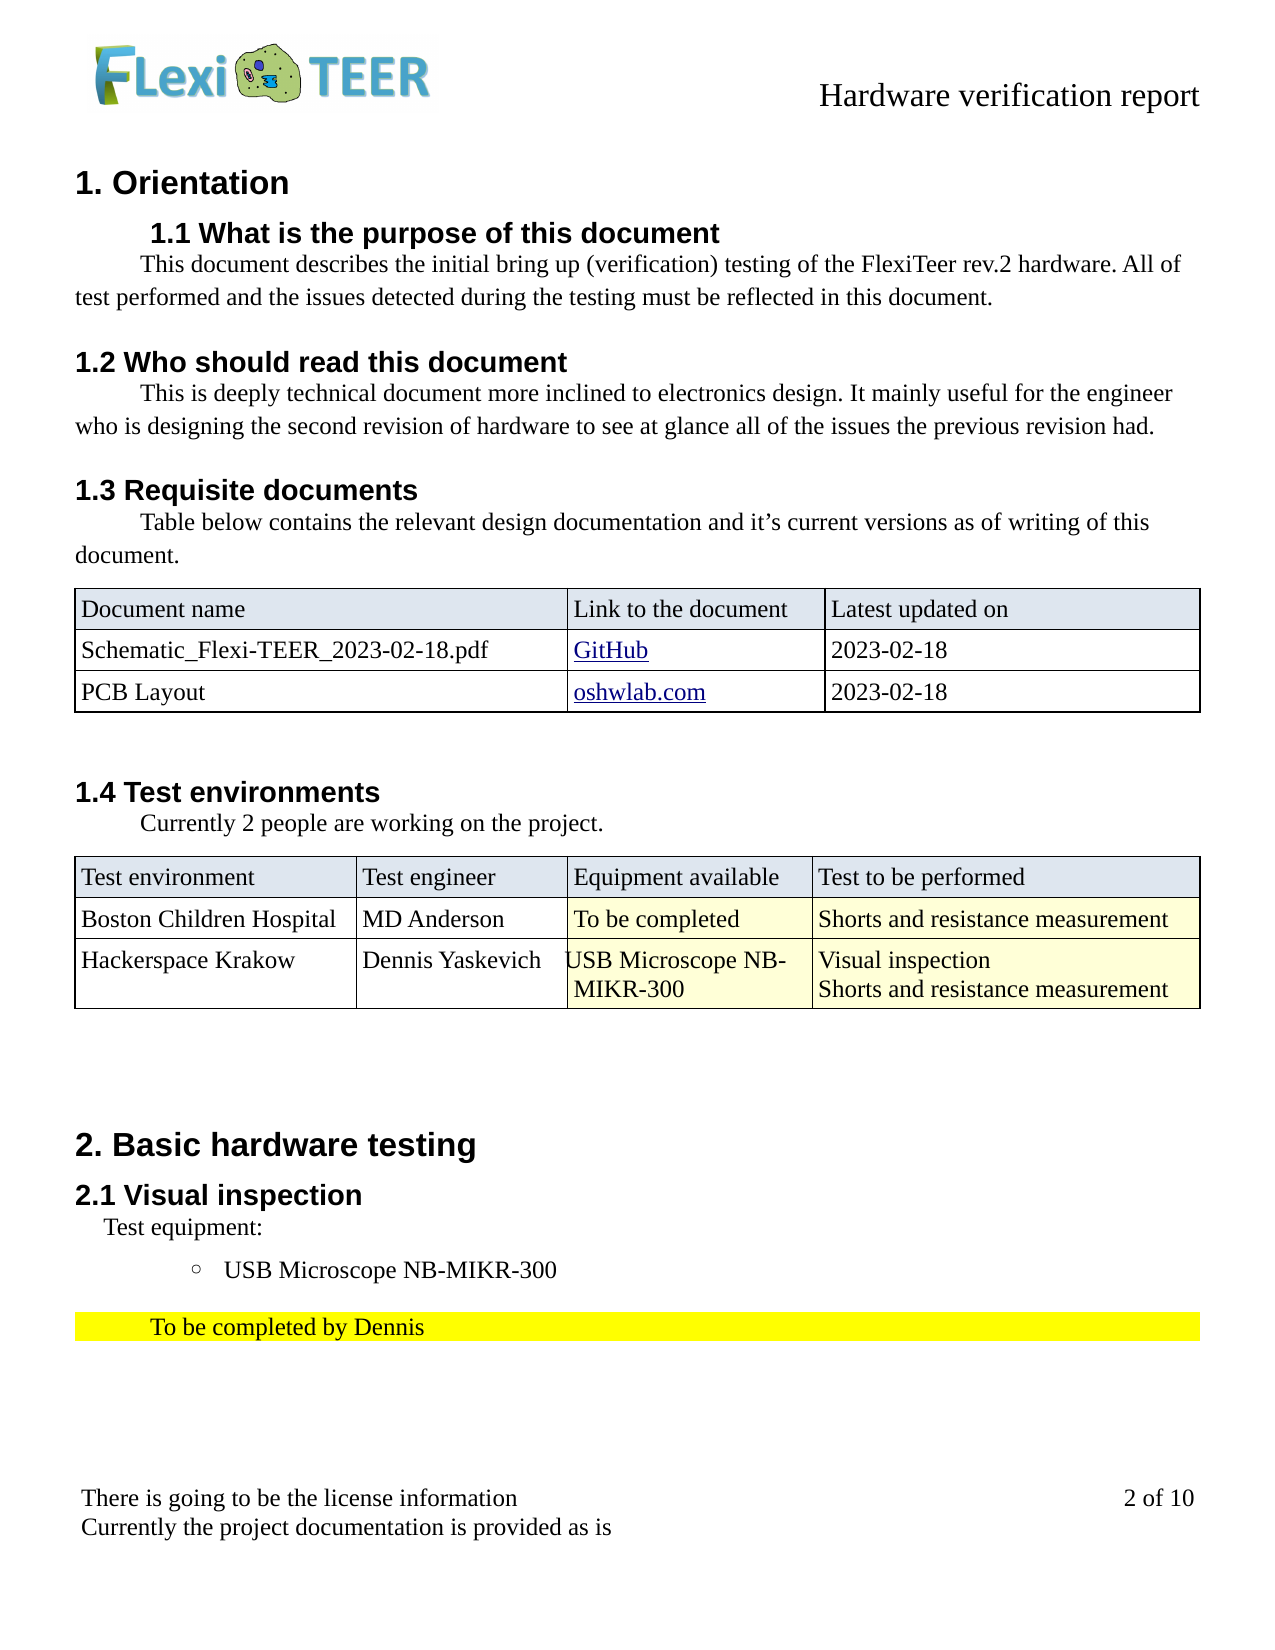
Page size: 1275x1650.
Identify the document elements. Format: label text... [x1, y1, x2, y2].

table_cell MD Anderson [357, 898, 567, 938]
table_header Latest updated on [826, 589, 1199, 629]
text Currently 2 people are working on the project. [75, 808, 1200, 837]
text Table below contains the relevant design documentation and it’s current versions as of writing of this document. [75, 507, 1200, 569]
subtitle 1.3 Requisite documents [75, 473, 1200, 507]
table_cell oshwlab.com [568, 671, 824, 711]
text This is deeply technical document more inclined to electronics design. It mainly useful for the engineer who is designing the second revision of hardware to see at glance all of the issues the previous revision had. [75, 378, 1200, 440]
text To be completed by Dennis [75, 1312, 1200, 1341]
subtitle 2. Basic hardware testing [75, 1125, 1200, 1164]
table_cell Schematic_Flexi-TEER_2023-02-18.pdf [76, 630, 567, 670]
text This document describes the initial bring up (verification) testing of the FlexiTeer rev.2 hardware. All of test performed and the issues detected during the testing must be reflected in this document. [75, 249, 1200, 311]
subtitle 1.2 Who should read this document [75, 345, 1200, 378]
table_cell USB Microscope NB-MIKR-300 [568, 939, 812, 1008]
table_cell GitHub [568, 630, 824, 670]
table_cell PCB Layout [76, 671, 567, 711]
table_cell 2023-02-18 [826, 630, 1199, 670]
table_header Test to be performed [813, 857, 1199, 897]
table_cell To be completed [568, 898, 812, 938]
table_header Test environment [76, 857, 356, 897]
table_header Document name [76, 589, 567, 629]
subtitle 1. Orientation [75, 163, 1200, 201]
table_header Test engineer [357, 857, 567, 897]
subtitle 1.4 Test environments [75, 774, 1200, 808]
table_header Equipment available [568, 857, 812, 897]
table_cell Hackerspace Krakow [76, 939, 356, 1008]
table_cell Boston Children Hospital [76, 898, 356, 938]
picture [86, 34, 440, 113]
table_cell Shorts and resistance measurement [813, 898, 1199, 938]
table_cell Dennis Yaskevich [357, 939, 567, 1008]
table_header Link to the document [568, 589, 824, 629]
table_cell Visual inspection Shorts and resistance measurement [813, 939, 1199, 1008]
subtitle 2.1 Visual inspection [75, 1178, 1200, 1212]
subtitle 1.1 What is the purpose of this document [75, 216, 1200, 249]
table_cell 2023-02-18 [826, 671, 1199, 711]
list USB Microscope NB-MIKR-300 [186, 1255, 1200, 1284]
text Test equipment: [103, 1212, 1200, 1241]
